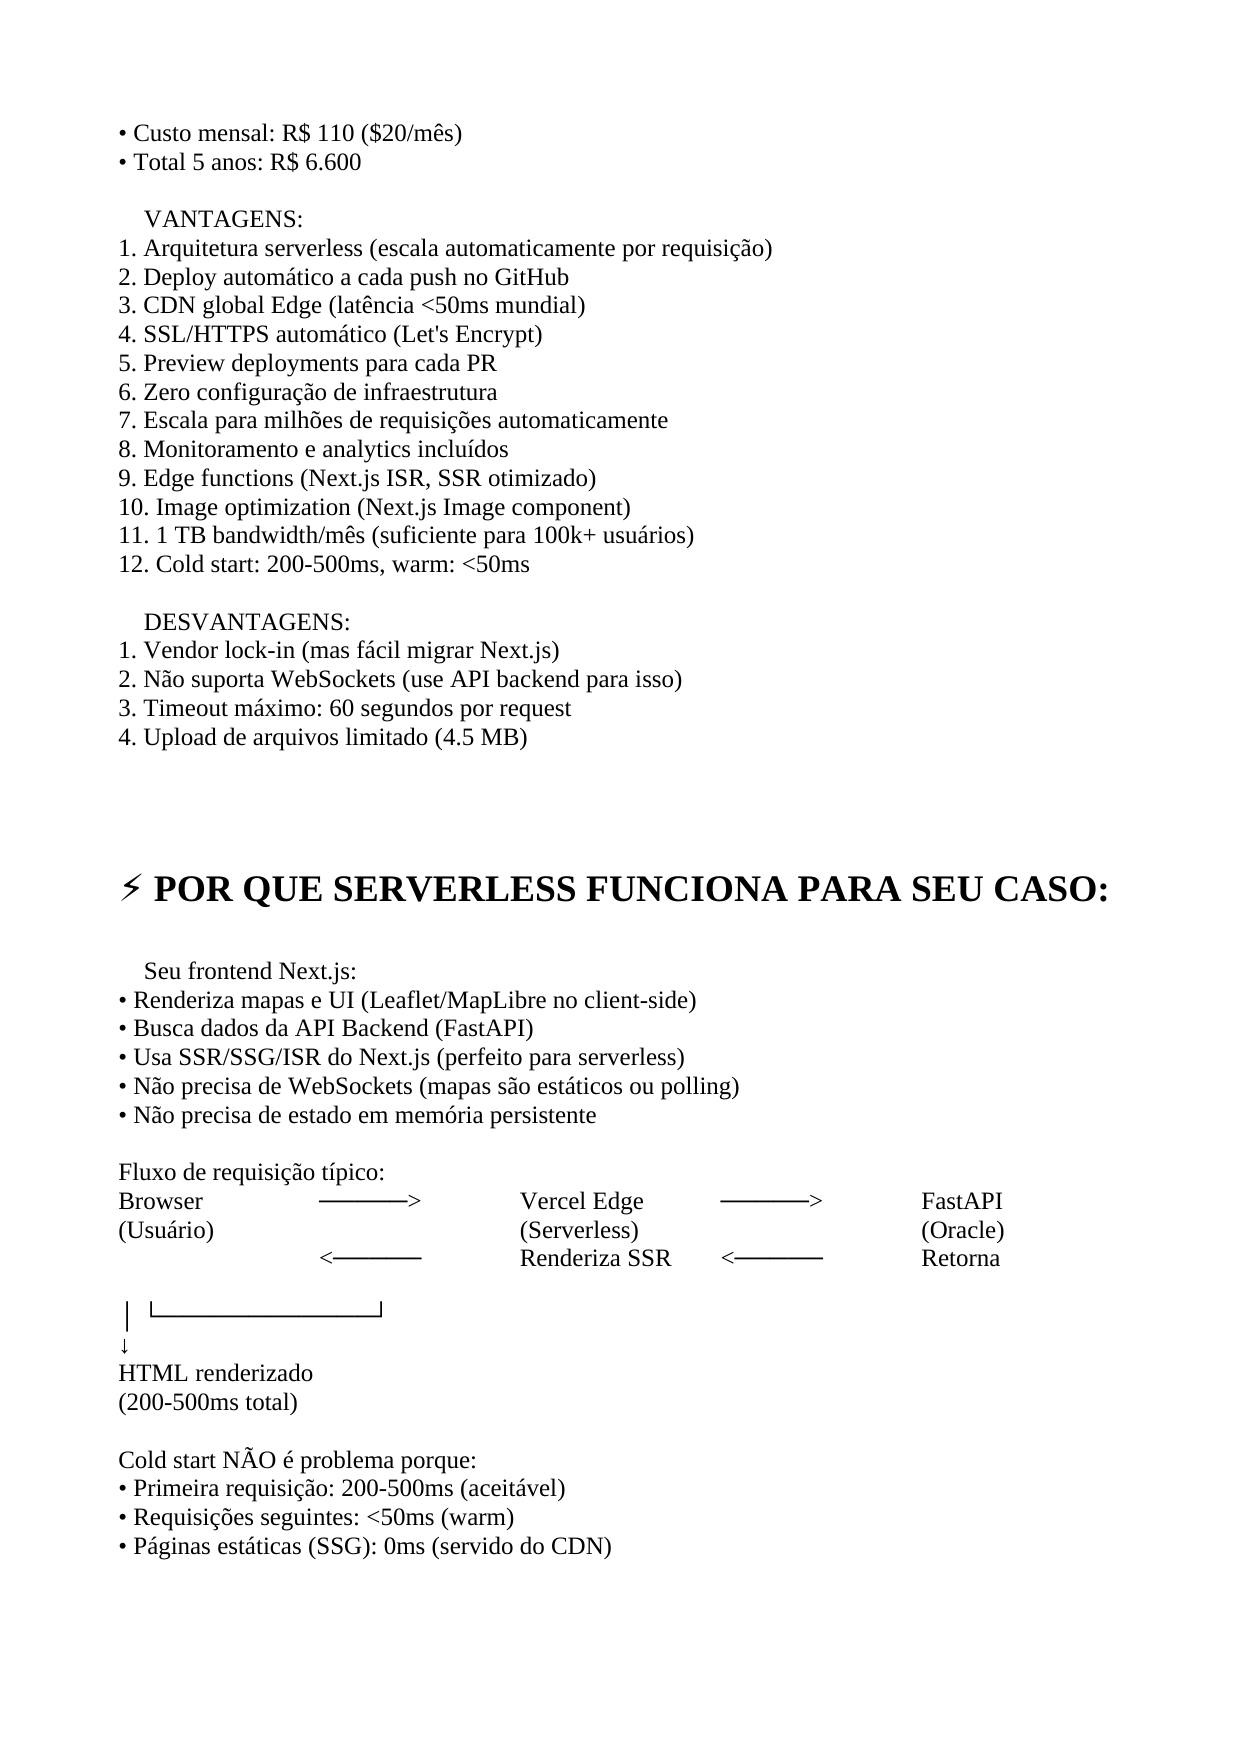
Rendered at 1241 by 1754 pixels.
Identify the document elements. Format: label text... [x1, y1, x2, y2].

table_cell [720, 1215, 921, 1243]
table_header ─────> [720, 1186, 921, 1215]
text 12. Cold start: 200-500ms, warm: <50ms [118, 549, 1122, 578]
text HTML renderizado [118, 1358, 1122, 1387]
text ✅ Seu frontend Next.js: [118, 956, 1122, 985]
table_cell <───── [720, 1244, 921, 1272]
text • Não precisa de estado em memória persistente [118, 1100, 1122, 1128]
text ↓ [118, 1330, 1122, 1358]
text 4. Upload de arquivos limitado (4.5 MB) [118, 722, 1122, 751]
text • Custo mensal: R$ 110 ($20/mês) [118, 118, 1122, 147]
table_cell [118, 1244, 319, 1272]
text 6. Zero configuração de infraestrutura [118, 377, 1122, 406]
table_header Vercel Edge [520, 1186, 720, 1215]
text • Busca dados da API Backend (FastAPI) [118, 1013, 1122, 1042]
text 11. 1 TB bandwidth/mês (suficiente para 100k+ usuários) [118, 521, 1122, 549]
text • Renderiza mapas e UI (Leaflet/MapLibre no client-side) [118, 985, 1122, 1013]
table_cell (Serverless) [520, 1215, 720, 1243]
table_cell [319, 1215, 519, 1243]
table_cell <───── [319, 1244, 519, 1272]
table_header FastAPI [921, 1186, 1122, 1215]
text Cold start NÃO é problema porque: [118, 1445, 1122, 1473]
text • Total 5 anos: R$ 6.600 [118, 147, 1122, 176]
text 2. Não suporta WebSockets (use API backend para isso) [118, 664, 1122, 693]
table_cell Retorna [921, 1244, 1122, 1272]
text 8. Monitoramento e analytics incluídos [118, 434, 1122, 463]
text ✅ VANTAGENS: [118, 204, 1122, 233]
text 1. Arquitetura serverless (escala automaticamente por requisição) [118, 233, 1122, 262]
text (200-500ms total) [118, 1387, 1122, 1416]
text │ └────────────┘ [128, 1301, 1122, 1330]
text 1. Vendor lock-in (mas fácil migrar Next.js) [118, 636, 1122, 664]
text 7. Escala para milhões de requisições automaticamente [118, 406, 1122, 434]
text 3. CDN global Edge (latência <50ms mundial) [118, 291, 1122, 319]
text 4. SSL/HTTPS automático (Let's Encrypt) [118, 319, 1122, 348]
text • Usa SSR/SSG/ISR do Next.js (perfeito para serverless) [118, 1042, 1122, 1071]
text • Requisições seguintes: <50ms (warm) [118, 1502, 1122, 1531]
text Fluxo de requisição típico: [118, 1157, 1122, 1186]
table_cell Renderiza SSR [520, 1244, 720, 1272]
text ❌ DESVANTAGENS: [118, 607, 1122, 636]
table_cell (Usuário) [118, 1215, 319, 1243]
text 10. Image optimization (Next.js Image component) [118, 492, 1122, 521]
table_cell (Oracle) [921, 1215, 1122, 1243]
text 9. Edge functions (Next.js ISR, SSR otimizado) [118, 463, 1122, 492]
subtitle ⚡ POR QUE SERVERLESS FUNCIONA PARA SEU CASO: [118, 866, 1122, 909]
text • Primeira requisição: 200-500ms (aceitável) [118, 1473, 1122, 1502]
text 3. Timeout máximo: 60 segundos por request [118, 693, 1122, 722]
table_header Browser [118, 1186, 319, 1215]
text 2. Deploy automático a cada push no GitHub [118, 262, 1122, 291]
table_header ─────> [319, 1186, 519, 1215]
text • Não precisa de WebSockets (mapas são estáticos ou polling) [118, 1071, 1122, 1100]
text │ └────────────┘ [152, 1301, 380, 1316]
text • Páginas estáticas (SSG): 0ms (servido do CDN) [118, 1531, 1122, 1560]
text 5. Preview deployments para cada PR [118, 348, 1122, 377]
